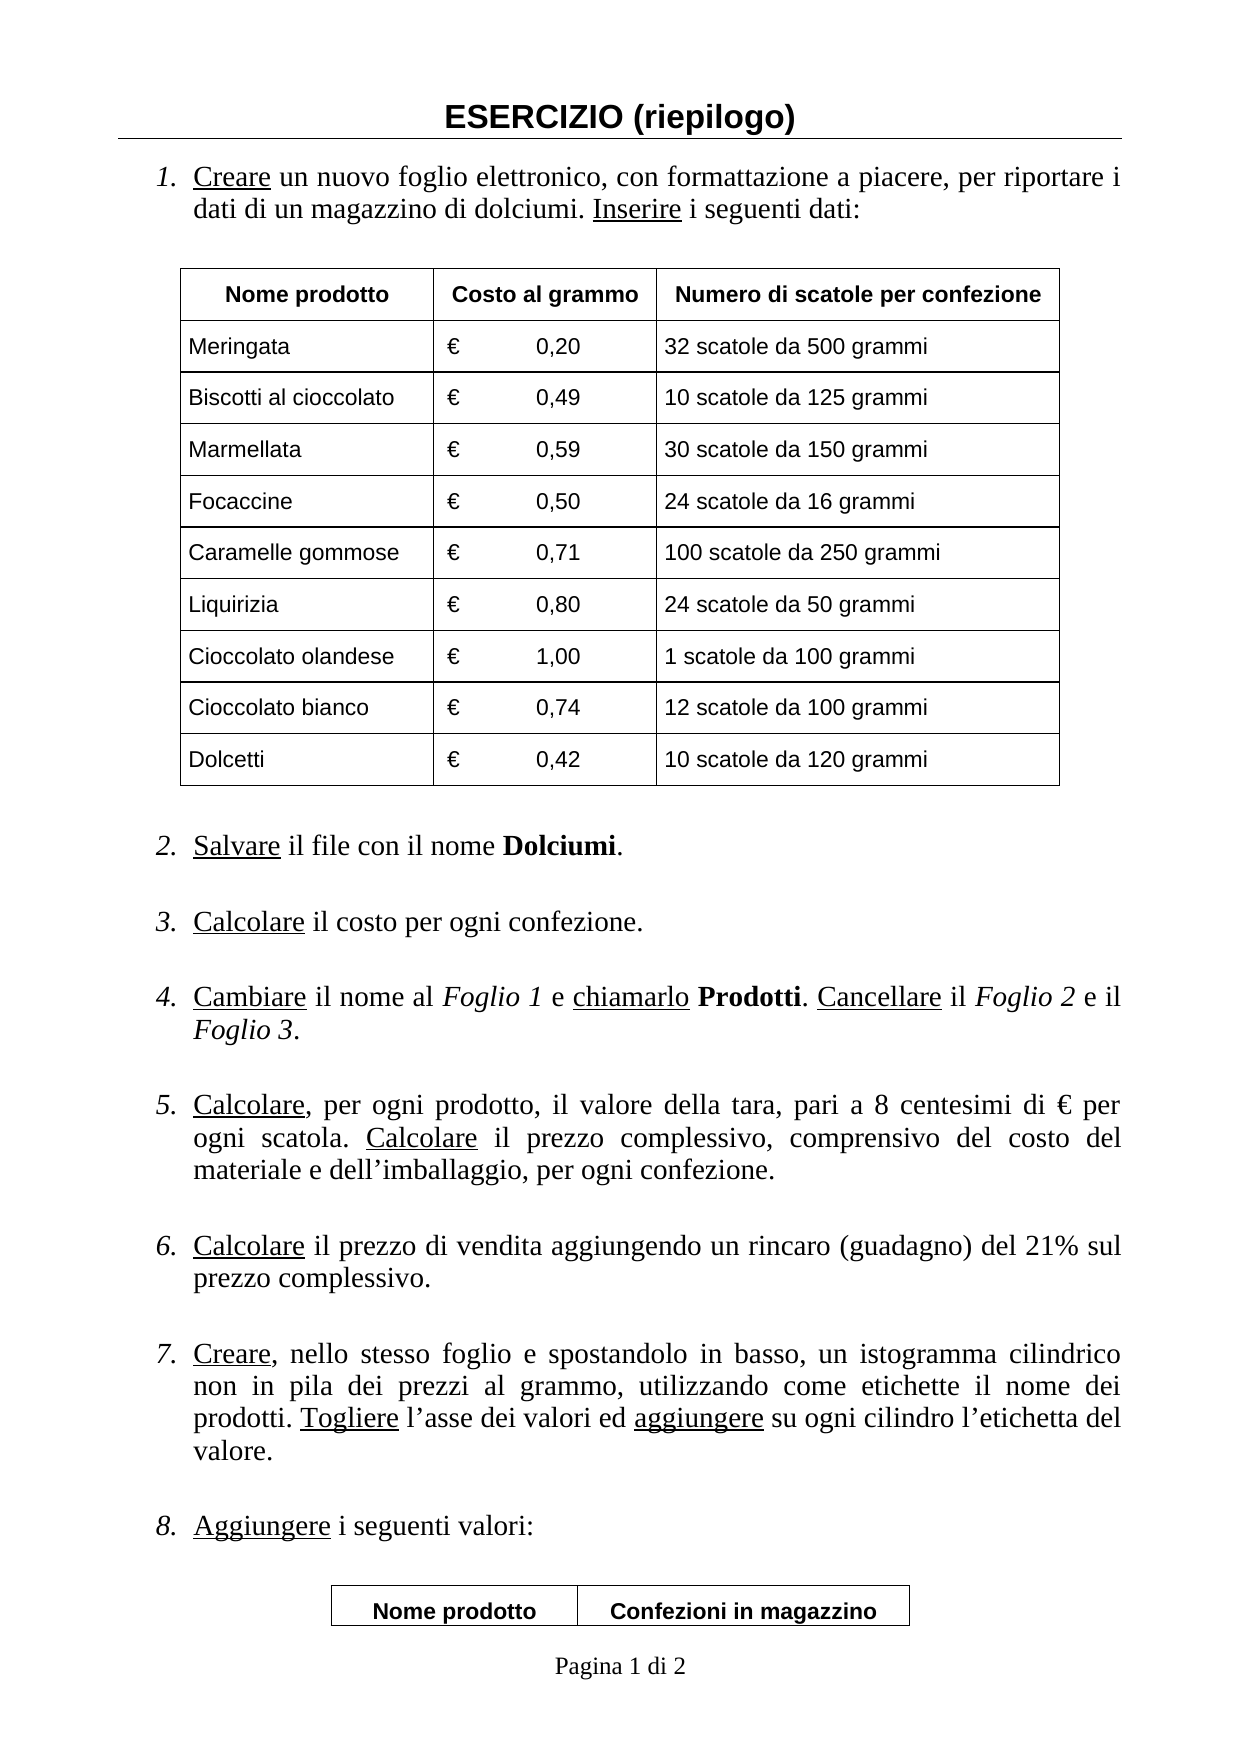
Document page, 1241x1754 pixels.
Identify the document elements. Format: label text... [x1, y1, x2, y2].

list Creare un nuovo foglio elettronico, con formattazione a piacere, per riportare i dati di un magazzino di dolciumi. Inserire i seguenti dati: [156, 160, 1122, 225]
table_cell 24 scatole da 16 grammi [657, 476, 1059, 526]
list Creare, nello stesso foglio e spostandolo in basso, un istogramma cilindrico non in pila dei prezzi al grammo, utilizzando come etichette il nome dei prodotti. Togliere l’asse dei valori ed aggiungere su ogni cilindro l’etichetta del valore. [156, 1337, 1122, 1466]
table_header Numero di scatole per confezione [657, 269, 1059, 320]
table_cell Focaccine [181, 476, 433, 526]
table_cell Liquirizia [181, 579, 433, 630]
table_cell Cioccolato bianco [181, 683, 433, 733]
table_cell 100 scatole da 250 grammi [657, 528, 1059, 578]
table_cell Meringata [181, 321, 433, 371]
table_cell € 0,74 [434, 683, 656, 733]
table_header Nome prodotto [332, 1586, 577, 1624]
table_cell € 0,49 [434, 373, 656, 423]
list Calcolare il costo per ogni confezione. [156, 905, 1122, 937]
table_cell 12 scatole da 100 grammi [657, 683, 1059, 733]
table_cell 32 scatole da 500 grammi [657, 321, 1059, 371]
table_cell Caramelle gommose [181, 528, 433, 578]
table_cell € 0,20 [434, 321, 656, 371]
table_cell 24 scatole da 50 grammi [657, 579, 1059, 630]
table_cell Marmellata [181, 424, 433, 475]
table_cell € 0,80 [434, 579, 656, 630]
table_cell € 1,00 [434, 631, 656, 681]
list Cambiare il nome al Foglio 1 e chiamarlo Prodotti. Cancellare il Foglio 2 e il Foglio 3. [156, 981, 1122, 1045]
table_cell Dolcetti [181, 734, 433, 785]
table_cell € 0,50 [434, 476, 656, 526]
table_cell € 0,42 [434, 734, 656, 785]
table_cell 10 scatole da 120 grammi [657, 734, 1059, 785]
table_cell 10 scatole da 125 grammi [657, 373, 1059, 423]
list Calcolare il prezzo di vendita aggiungendo un rincaro (guadagno) del 21% sul prezzo complessivo. [156, 1229, 1122, 1294]
table_header Nome prodotto [181, 269, 433, 320]
table_cell Cioccolato olandese [181, 631, 433, 681]
table_cell 1 scatole da 100 grammi [657, 631, 1059, 681]
list Salvare il file con il nome Dolciumi. [156, 829, 1122, 862]
table_cell 30 scatole da 150 grammi [657, 424, 1059, 475]
list Calcolare, per ogni prodotto, il valore della tara, pari a 8 centesimi di € per ogni scatola. Calcolare il prezzo complessivo, comprensivo del costo del materiale e dell’imballaggio, per ogni confezione. [156, 1089, 1122, 1186]
table_cell € 0,59 [434, 424, 656, 475]
table_cell € 0,71 [434, 528, 656, 578]
table_header Costo al grammo [434, 269, 656, 320]
table_header Confezioni in magazzino [578, 1586, 909, 1624]
list Aggiungere i seguenti valori: [156, 1510, 1122, 1542]
table_cell Biscotti al cioccolato [181, 373, 433, 423]
